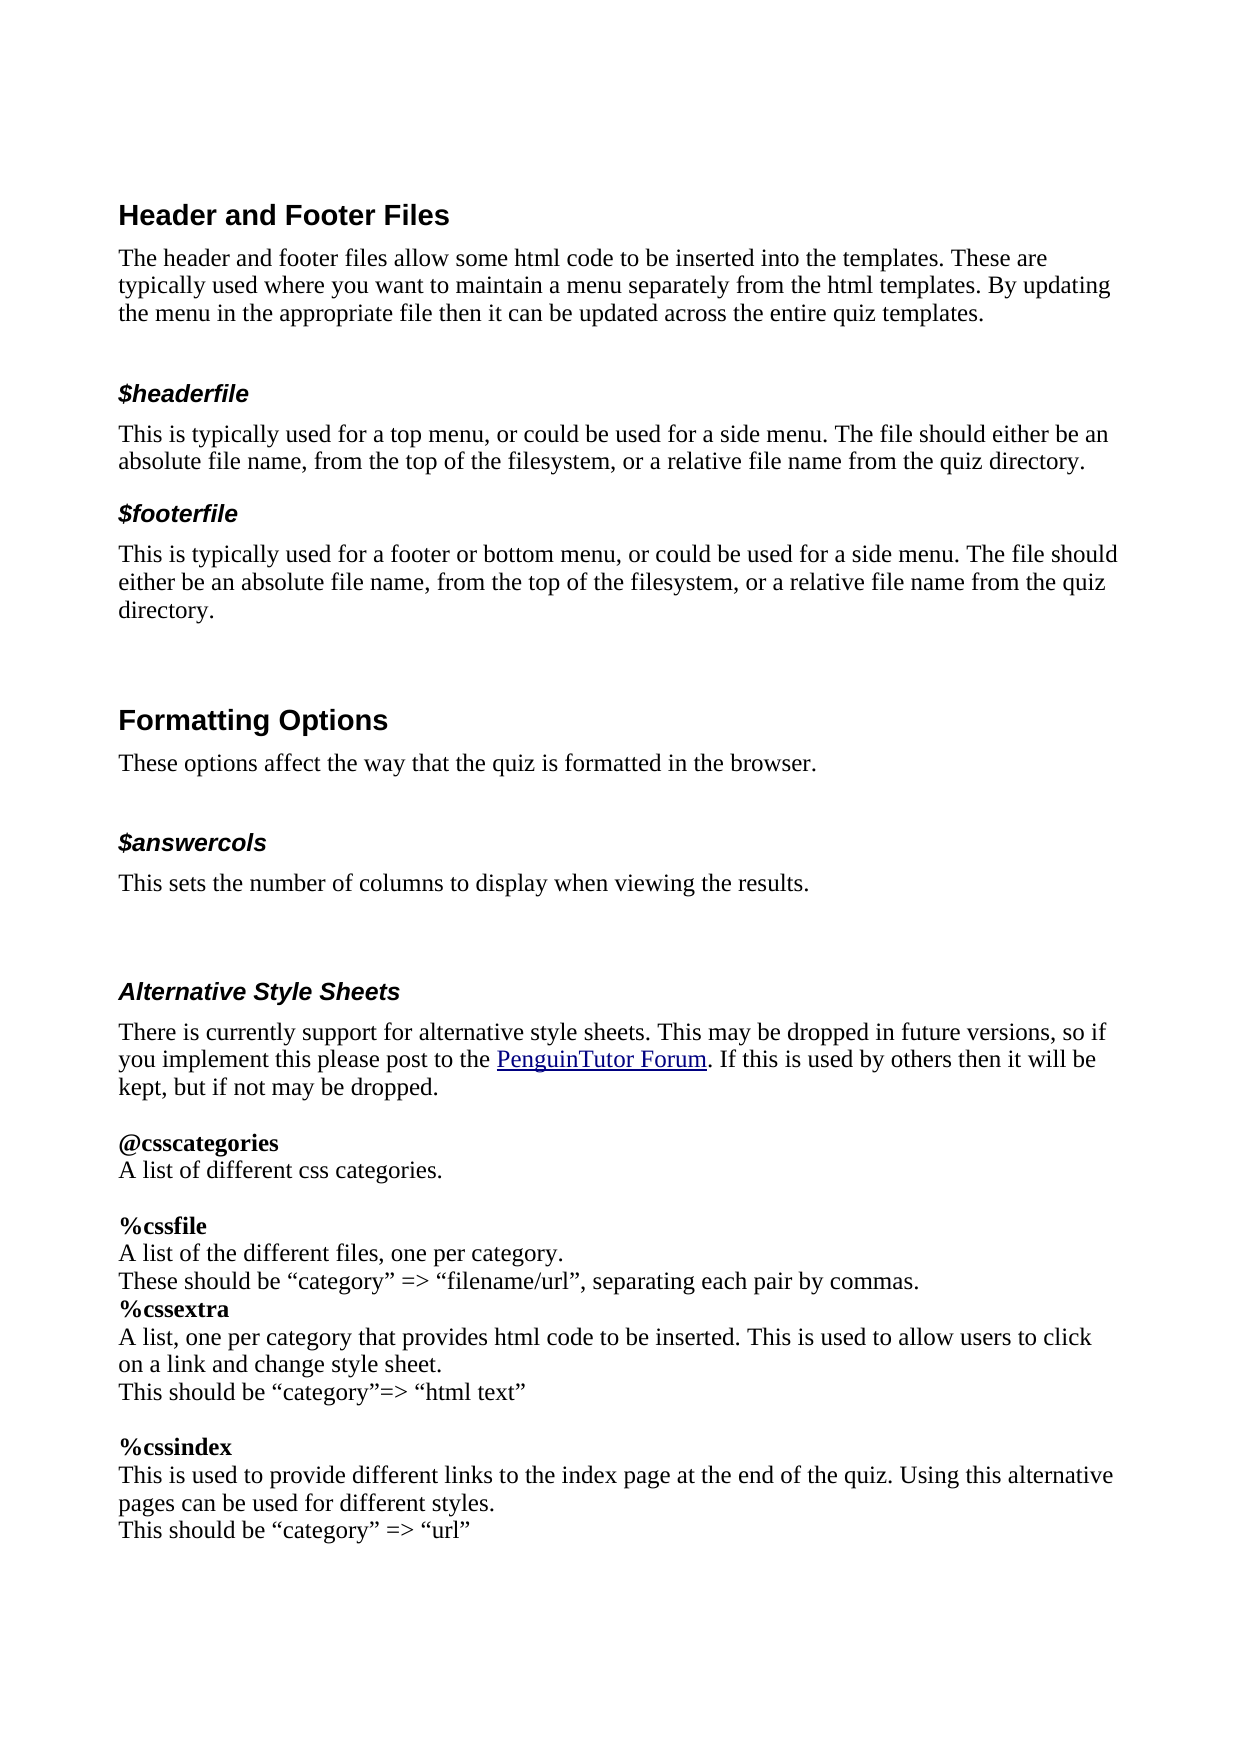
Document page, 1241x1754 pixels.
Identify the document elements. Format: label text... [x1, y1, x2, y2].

subtitle $footerfile [118, 500, 1122, 528]
text These should be “category” => “filename/url”, separating each pair by commas. [118, 1267, 1122, 1295]
subtitle $answercols [118, 829, 1122, 857]
subtitle Alternative Style Sheets [118, 978, 1122, 1005]
text This is typically used for a footer or bottom menu, or could be used for a side menu. The file should either be an absolute file name, from the top of the filesystem, or a relative file name from the quiz directory. [118, 540, 1122, 623]
text The header and footer files allow some html code to be inserted into the templates. These are typically used where you want to maintain a menu separately from the html templates. By updating the menu in the appropriate file then it can be updated across the entire quiz templates. [118, 244, 1122, 327]
text These options affect the way that the quiz is formatted in the browser. [118, 749, 1122, 777]
text There is currently support for alternative style sheets. This may be dropped in future versions, so if you implement this please post to the PenguinTutor Forum. If this is used by others then it will be kept, but if not may be dropped. [118, 1018, 1122, 1101]
text %cssfile [118, 1212, 1122, 1239]
text This is used to provide different links to the index page at the end of the quiz. Using this alternative pages can be used for different styles. [118, 1461, 1122, 1517]
text A list of different css categories. [118, 1156, 1122, 1184]
text This is typically used for a top menu, or could be used for a side menu. The file should either be an absolute file name, from the top of the filesystem, or a relative file name from the quiz directory. [118, 420, 1122, 475]
text %cssindex [118, 1433, 1122, 1461]
text This sets the number of columns to display when viewing the results. [118, 869, 1122, 897]
text @csscategories [118, 1129, 1122, 1156]
text %cssextra [118, 1295, 1122, 1323]
text This should be “category”=> “html text” [118, 1378, 1122, 1406]
subtitle $headerfile [118, 379, 1122, 407]
subtitle Formatting Options [118, 704, 1122, 736]
text A list, one per category that provides html code to be inserted. This is used to allow users to click on a link and change style sheet. [118, 1323, 1122, 1378]
subtitle Header and Footer Files [118, 198, 1122, 231]
text A list of the different files, one per category. [118, 1239, 1122, 1267]
text This should be “category” => “url” [118, 1517, 1122, 1544]
